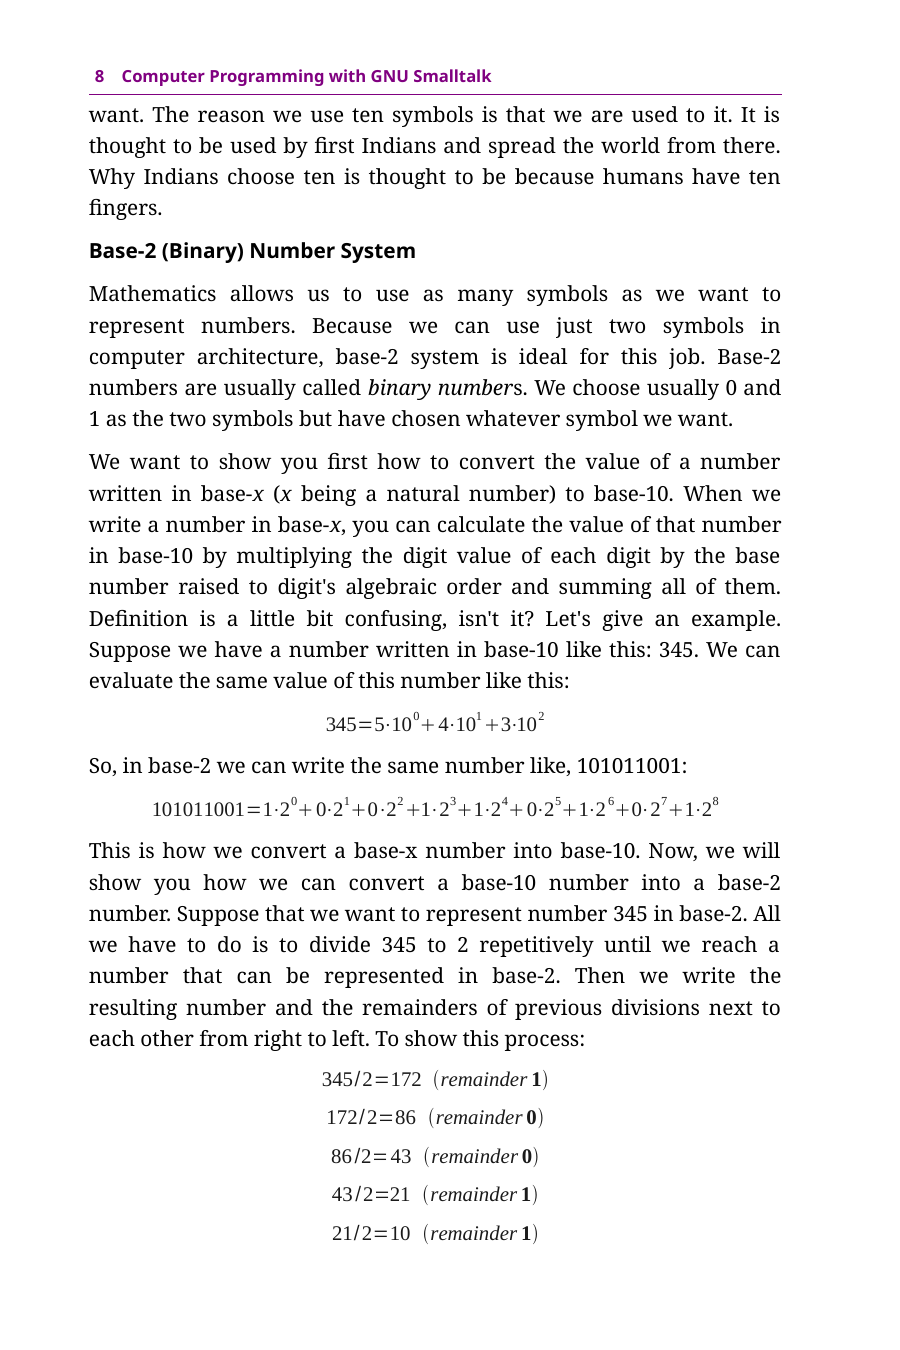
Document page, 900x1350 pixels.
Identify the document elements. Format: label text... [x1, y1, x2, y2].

text want. The reason we use ten symbols is that we are used to it. It is thought to be used by first Indians and spread the world from there. Why Indians choose ten is thought to be because humans have ten fingers. [88, 100, 782, 222]
subtitle Base-2 (Binary) Number System [88, 236, 782, 265]
text We want to show you first how to convert the value of a number written in base-x (x being a natural number) to base-10. When we write a number in base-x, you can calculate the value of that number in base-10 by multiplying the digit value of each digit by the base number raised to digit's algebraic order and summing all of them. Definition is a little bit confusing, isn't it? Let's give an example. Suppose we have a number written in base-10 like this: 345. We can evaluate the same value of this number like this: [88, 447, 782, 695]
text This is how we convert a base-x number into base-10. Now, we will show you how we can convert a base-10 number into a base-2 number. Suppose that we want to represent number 345 in base-2. All we have to do is to divide 345 to 2 repetitively until we reach a number that can be represented in base-2. Then we write the resulting number and the remainders of previous divisions next to each other from right to left. To show this process: [88, 837, 782, 1053]
text So, in base-2 we can write the same number like, 101011001: [88, 751, 782, 780]
text Mathematics allows us to use as many symbols as we want to represent numbers. Because we can use just two symbols in computer architecture, base-2 system is ideal for this job. Base-2 numbers are usually called binary numbers. We choose usually 0 and 1 as the two symbols but have chosen whatever symbol we want. [88, 279, 782, 433]
